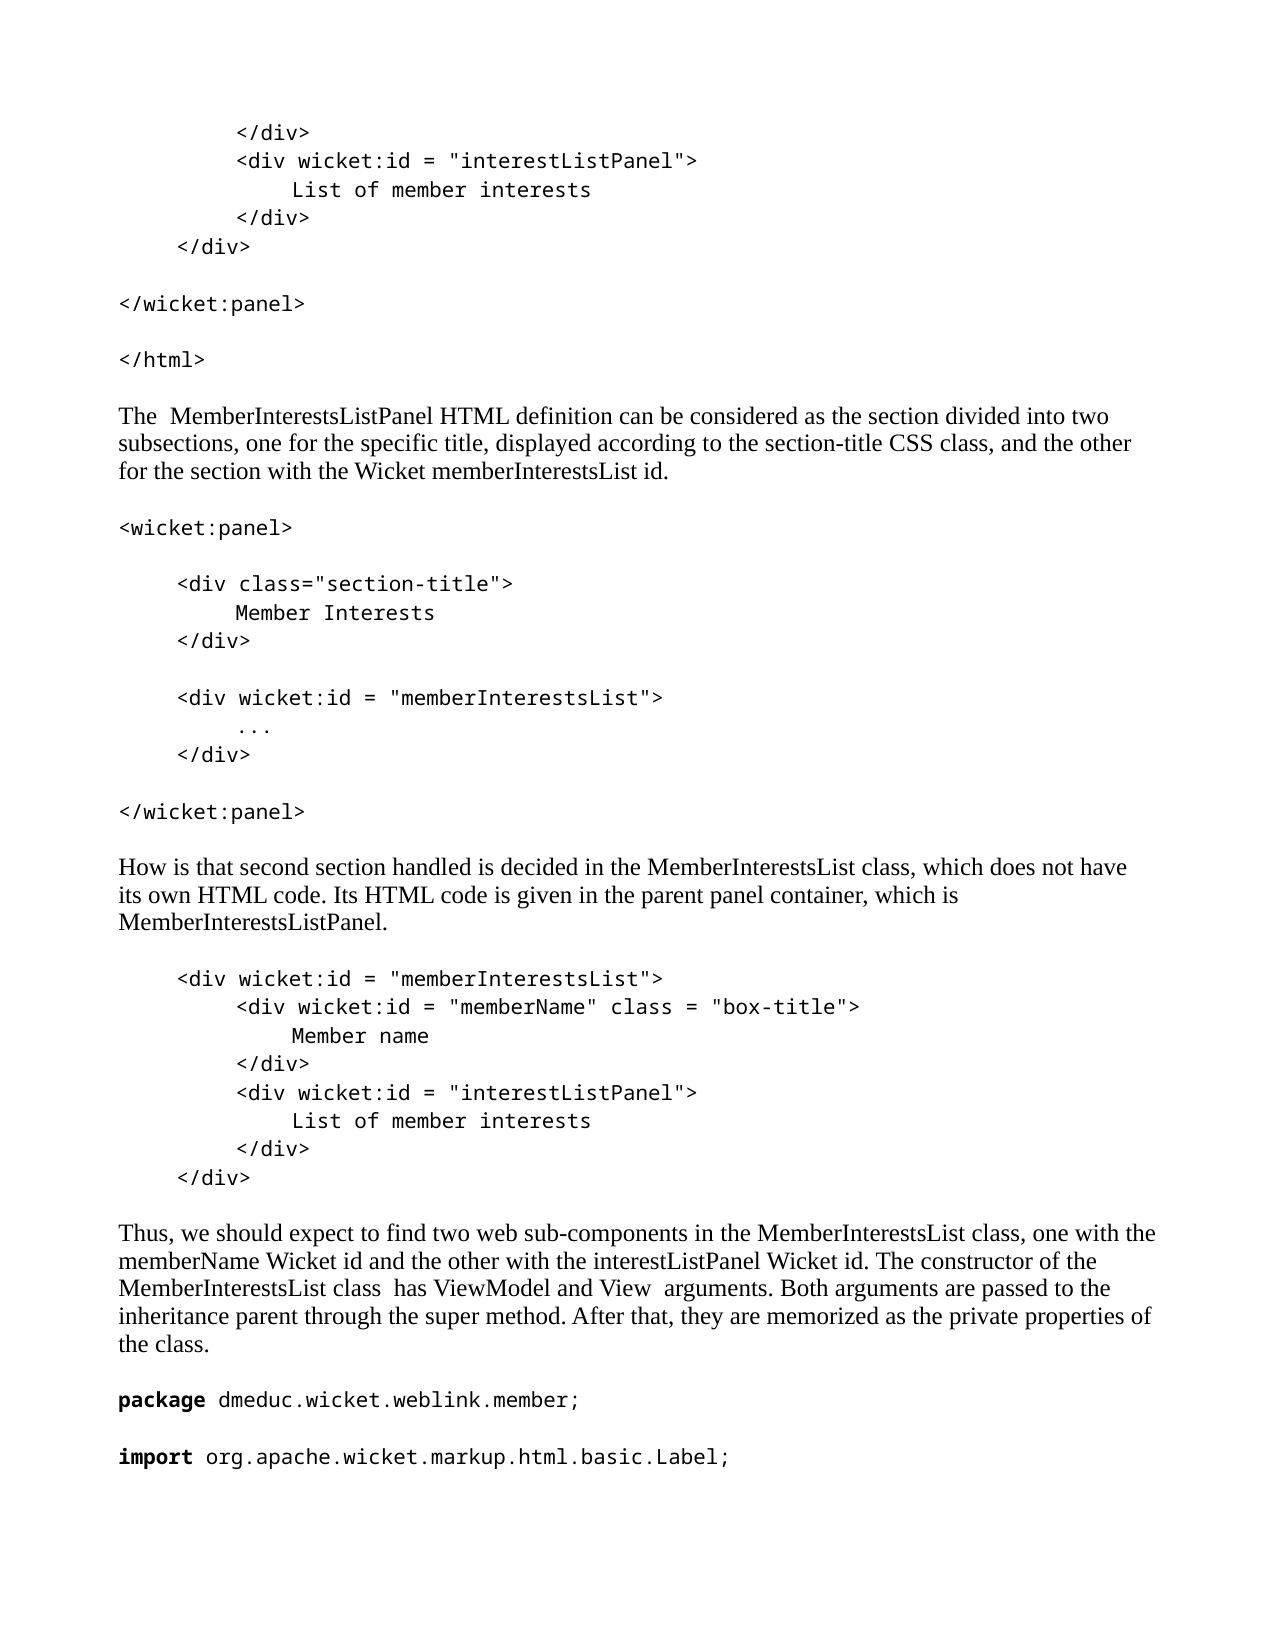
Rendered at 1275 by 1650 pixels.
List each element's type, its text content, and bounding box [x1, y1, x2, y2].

text Thus, we should expect to find two web sub-components in the MemberInterestsList class, one with the memberName Wicket id and the other with the interestListPanel Wicket id. The constructor of the MemberInterestsList class has ViewModel and View arguments. Both arguments are passed to the inheritance parent through the super method. After that, they are memorized as the private properties of the class. [118, 1219, 1157, 1358]
text <div wicket:id = "interestListPanel"> [118, 1078, 1157, 1106]
text <div wicket:id = "memberInterestsList"> [118, 683, 1157, 712]
text The MemberInterestsListPanel HTML definition can be considered as the section divided into two subsections, one for the specific title, displayed according to the section-title CSS class, and the other for the section with the Wicket memberInterestsList id. [118, 402, 1157, 485]
text </div> [118, 1049, 1157, 1078]
text <div wicket:id = "memberInterestsList"> [118, 964, 1157, 992]
text </div> [118, 740, 1157, 768]
text </wicket:panel> [118, 289, 1157, 317]
text List of member interests [118, 175, 1157, 203]
text </div> [118, 118, 1157, 147]
text </div> [118, 1134, 1157, 1163]
text </div> [118, 626, 1157, 655]
text </div> [118, 203, 1157, 232]
text </div> [118, 1163, 1157, 1191]
text Member Interests [118, 598, 1157, 626]
text </wicket:panel> [118, 797, 1157, 825]
text <div wicket:id = "memberName" class = "box-title"> [118, 992, 1157, 1021]
text Member name [118, 1021, 1157, 1049]
text List of member interests [118, 1106, 1157, 1134]
text </div> [118, 232, 1157, 260]
text import org.apache.wicket.markup.html.basic.Label; [118, 1442, 1157, 1471]
text How is that second section handled is decided in the MemberInterestsList class, which does not have its own HTML code. Its HTML code is given in the parent panel container, which is MemberInterestsListPanel. [118, 853, 1157, 936]
text <div class="section-title"> [118, 569, 1157, 598]
text <wicket:panel> [118, 513, 1157, 541]
text <div wicket:id = "interestListPanel"> [118, 147, 1157, 175]
text package dmeduc.wicket.weblink.member; [118, 1385, 1157, 1414]
text </html> [118, 346, 1157, 374]
text ... [118, 712, 1157, 740]
